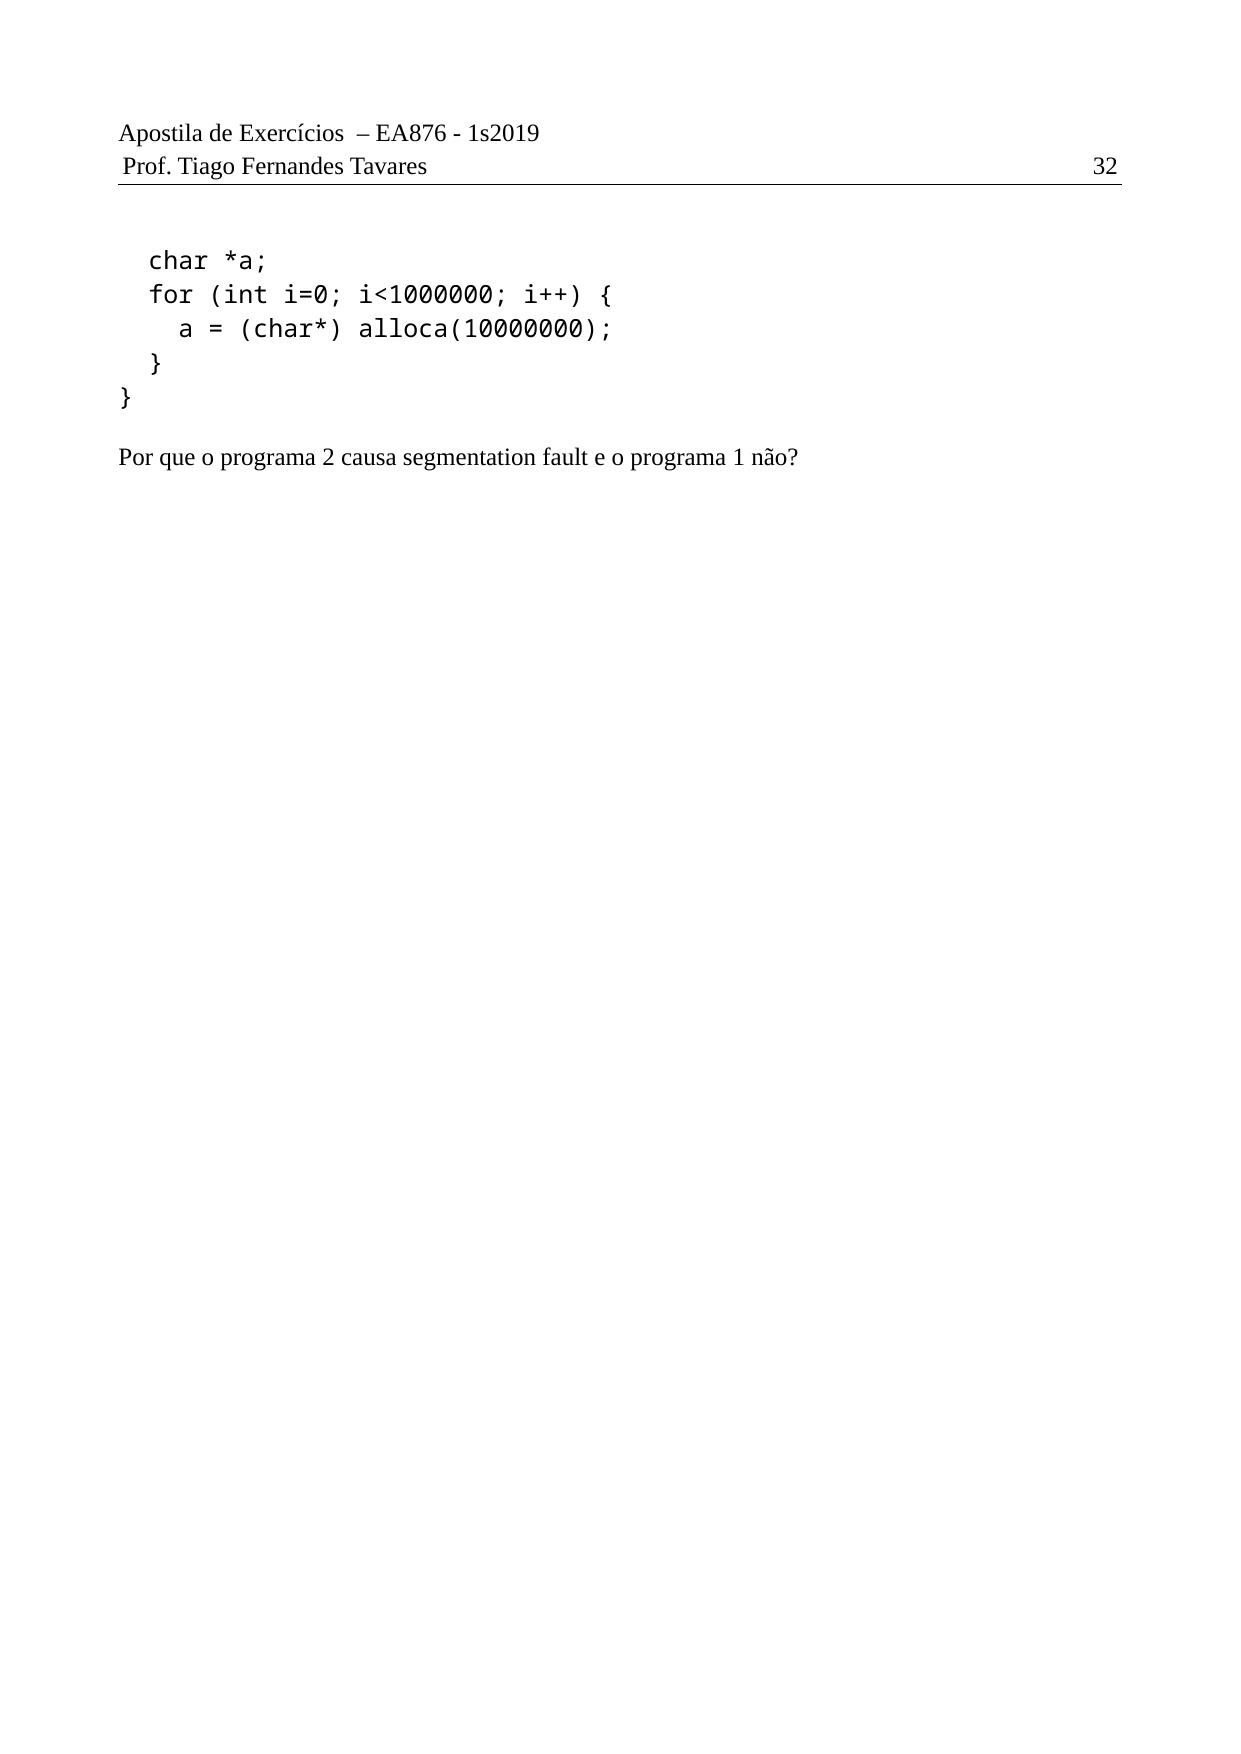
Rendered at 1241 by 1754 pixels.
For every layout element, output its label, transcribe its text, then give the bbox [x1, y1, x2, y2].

text } [118, 345, 1122, 379]
text } [118, 379, 1122, 413]
text char *a; [118, 243, 1122, 277]
text Por que o programa 2 causa segmentation fault e o programa 1 não? [118, 442, 1122, 471]
text for (int i=0; i<1000000; i++) { [118, 277, 1122, 311]
text a = (char*) alloca(10000000); [118, 311, 1122, 345]
